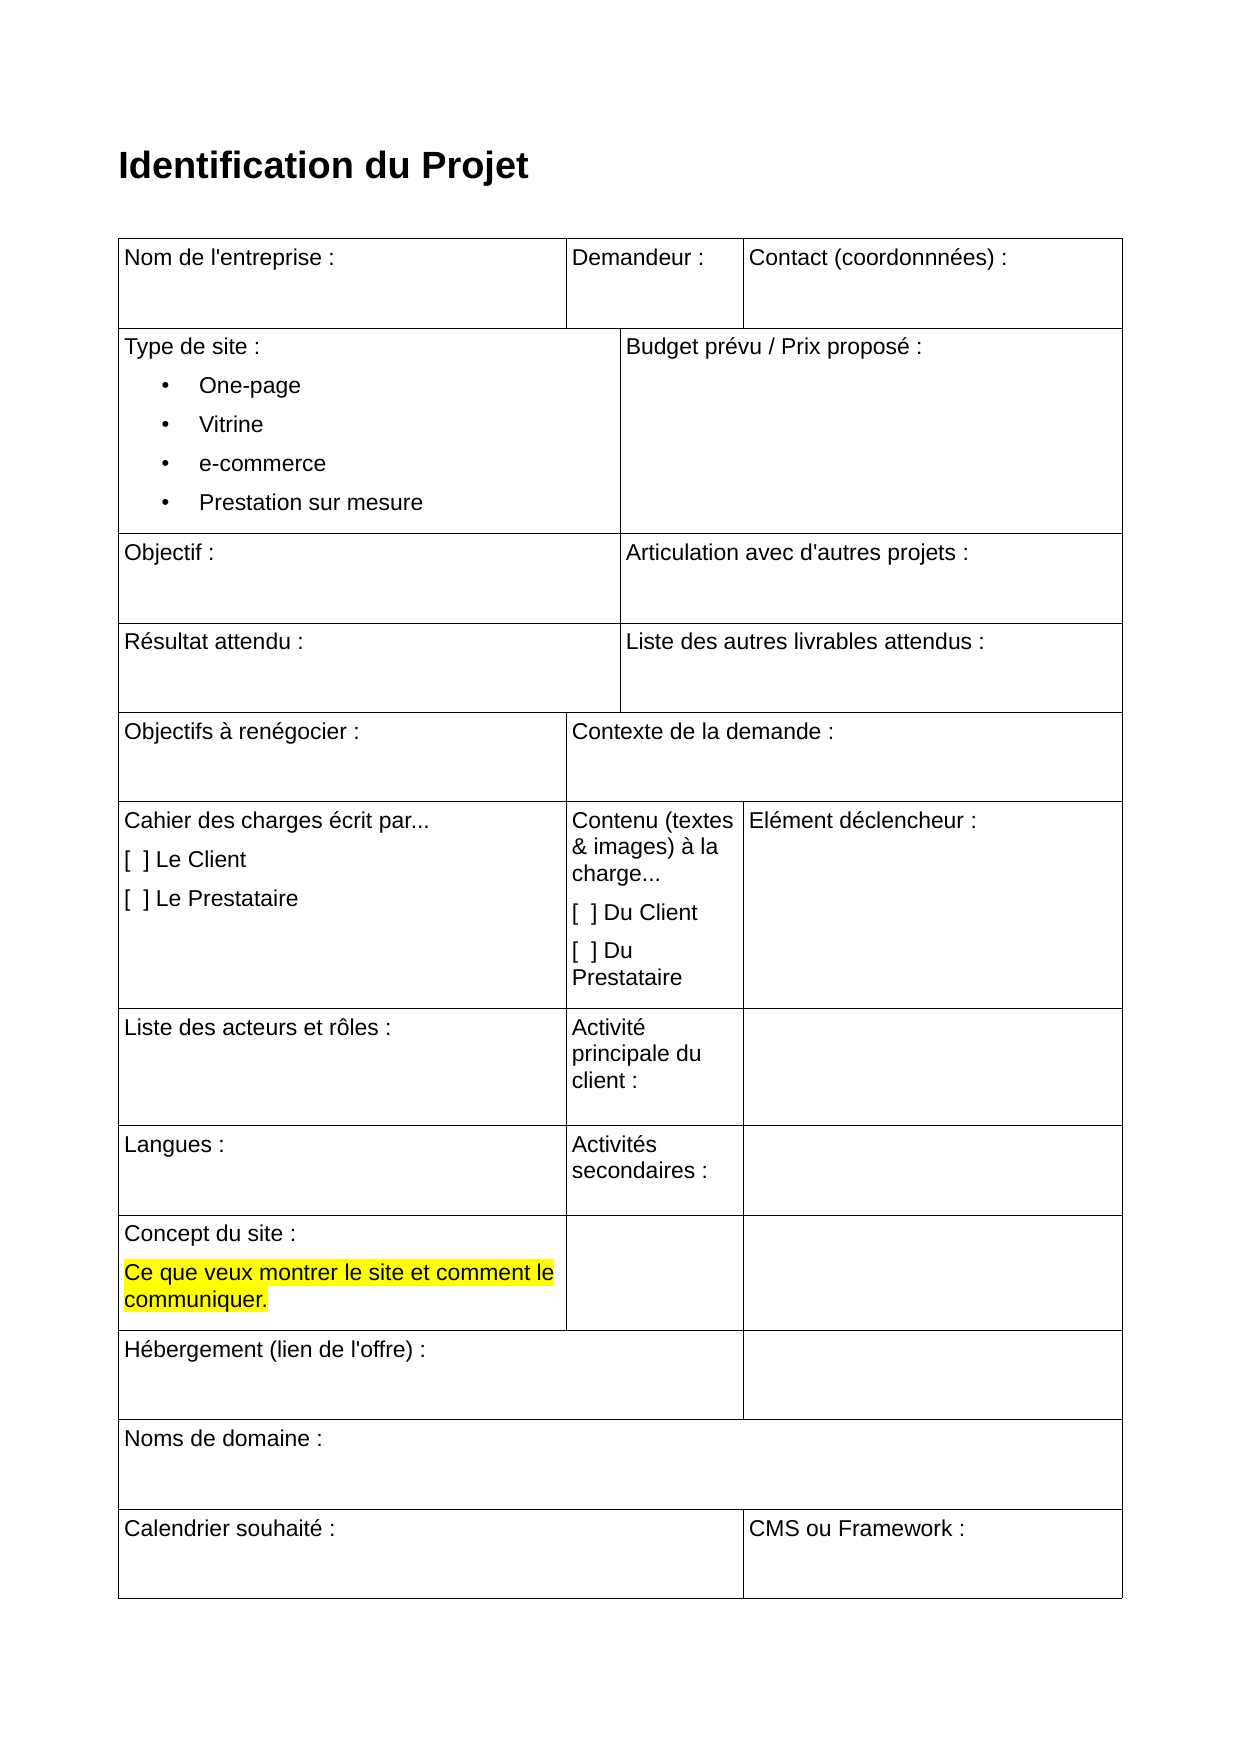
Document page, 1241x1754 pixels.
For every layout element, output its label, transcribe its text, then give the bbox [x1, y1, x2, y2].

table_header Demandeur : [567, 239, 743, 327]
subtitle Identification du Projet [118, 143, 1122, 187]
table_cell Résultat attendu : [119, 624, 620, 712]
table_cell Noms de domaine : [119, 1420, 1122, 1509]
table_cell [744, 1216, 1122, 1330]
table_cell Objectifs à renégocier : [119, 713, 566, 801]
table_cell CMS ou Framework : [744, 1510, 1122, 1598]
table_header Contact (coordonnnées) : [744, 239, 1122, 327]
table_cell [744, 1009, 1122, 1125]
table_cell Elément déclencheur : [744, 802, 1122, 1008]
table_cell Concept du site : Ce que veux montrer le site et comment le communiquer. [119, 1216, 566, 1330]
table_cell Articulation avec d'autres projets : [621, 534, 1122, 622]
table_cell Langues : [119, 1126, 566, 1214]
table_cell [744, 1331, 1122, 1419]
table_cell [567, 1216, 743, 1330]
table_cell Liste des acteurs et rôles : [119, 1009, 566, 1125]
table_cell Objectif : [119, 534, 620, 622]
table_cell Contexte de la demande : [567, 713, 1122, 801]
table_cell Activités secondaires : [567, 1126, 743, 1214]
table_cell Liste des autres livrables attendus : [621, 624, 1122, 712]
table_cell Budget prévu / Prix proposé : [621, 329, 1122, 533]
table_header Nom de l'entreprise : [119, 239, 566, 327]
table_cell Type de site : One-page Vitrine e-commerce Prestation sur mesure [119, 329, 620, 533]
table_cell Hébergement (lien de l'offre) : [119, 1331, 743, 1419]
table_cell Cahier des charges écrit par... [ ] Le Client [ ] Le Prestataire [119, 802, 566, 1008]
table_cell Activité principale du client : [567, 1009, 743, 1125]
table_cell Contenu (textes & images) à la charge... [ ] Du Client [ ] Du Prestataire [567, 802, 743, 1008]
table_cell Calendrier souhaité : [119, 1510, 743, 1598]
table_cell [744, 1126, 1122, 1214]
